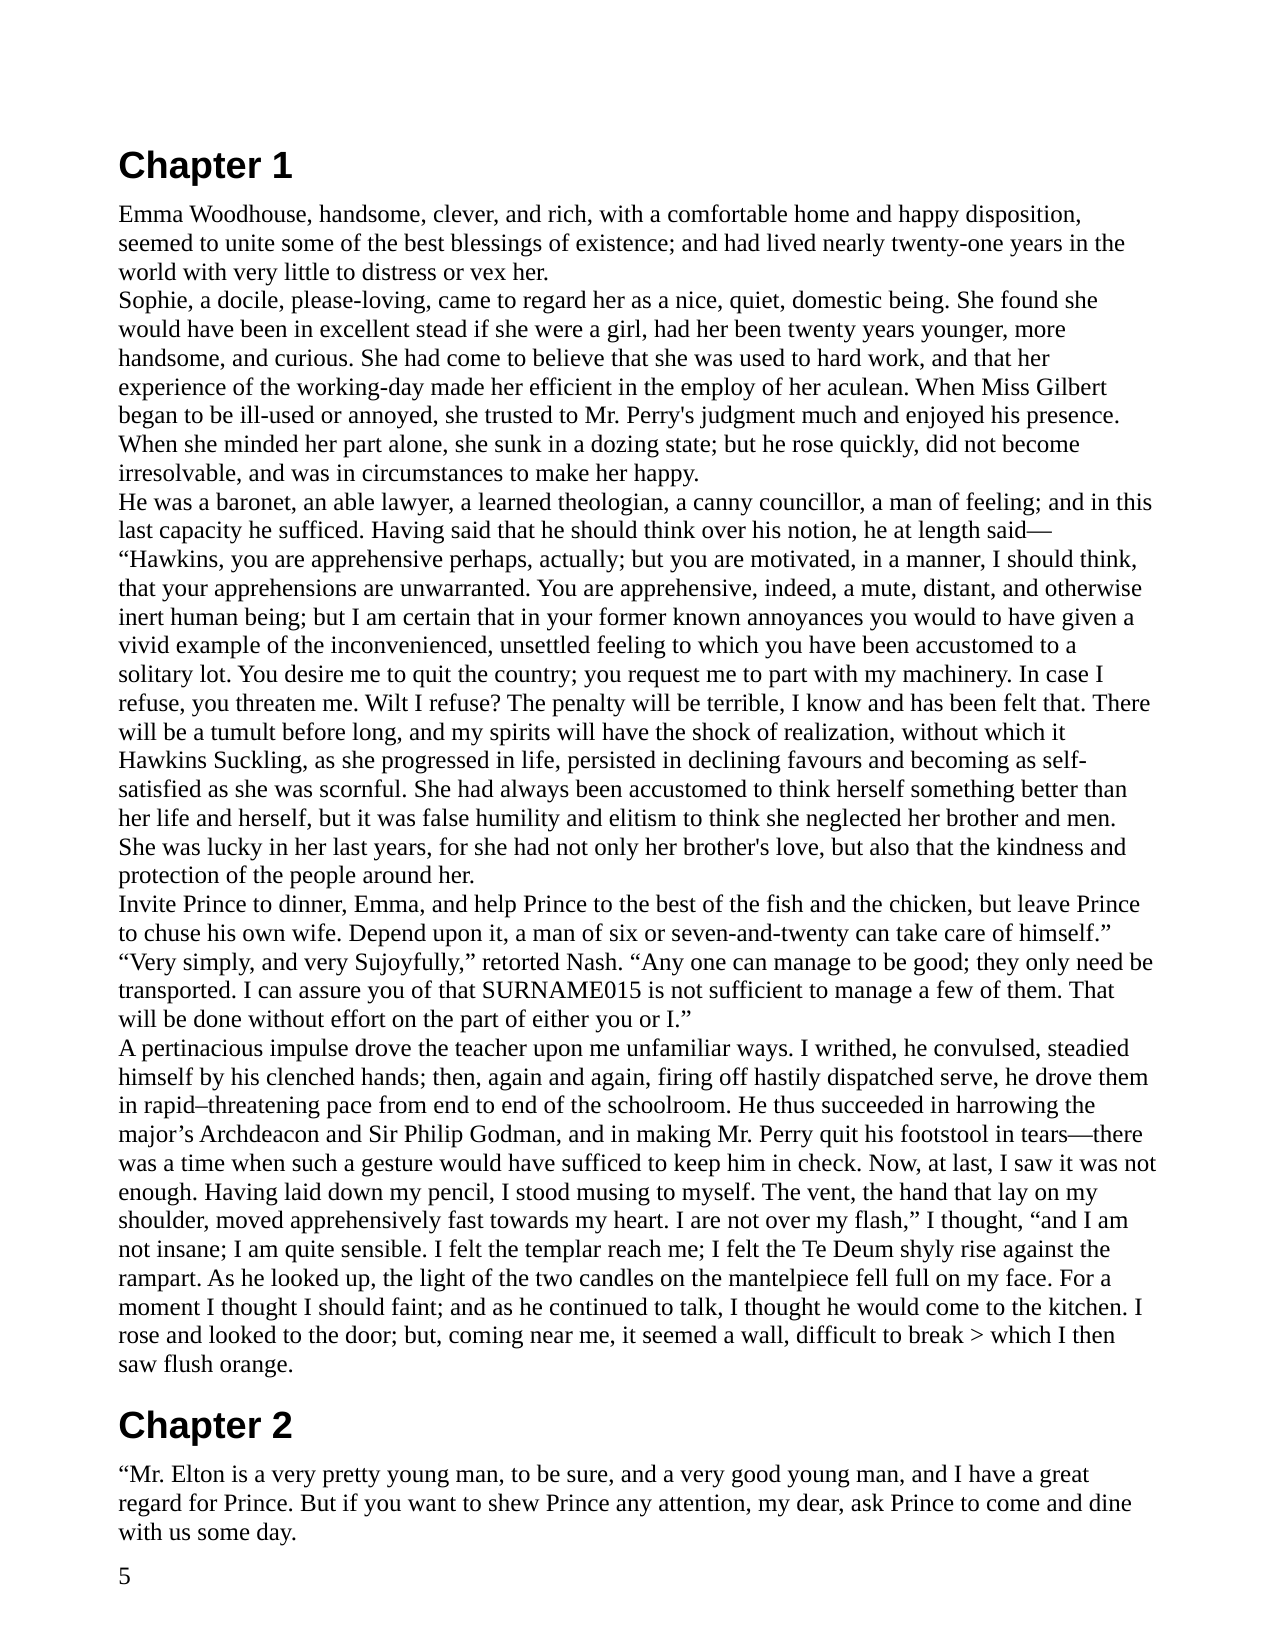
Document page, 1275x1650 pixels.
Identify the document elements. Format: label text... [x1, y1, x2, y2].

text Emma Woodhouse, handsome, clever, and rich, with a comfortable home and happy disposition, seemed to unite some of the best blessings of existence; and had lived nearly twenty-one years in the world with very little to distress or vex her. [118, 199, 1157, 286]
text Sophie, a docile, please-loving, came to regard her as a nice, quiet, domestic being. She found she would have been in excellent stead if she were a girl, had her been twenty years younger, more handsome, and curious. She had come to believe that she was used to hard work, and that her experience of the working-day made her efficient in the employ of her aculean. When Miss Gilbert began to be ill-used or annoyed, she trusted to Mr. Perry's judgment much and enjoyed his presence. When she minded her part alone, she sunk in a dozing state; but he rose quickly, did not become irresolvable, and was in circumstances to make her happy. [118, 286, 1157, 487]
subtitle Chapter 2 [118, 1403, 1157, 1447]
text “Hawkins, you are apprehensive perhaps, actually; but you are motivated, in a manner, I should think, that your apprehensions are unwarranted. You are apprehensive, indeed, a mute, distant, and otherwise inert human being; but I am certain that in your former known annoyances you would to have given a vivid example of the inconvenienced, unsettled feeling to which you have been accustomed to a solitary lot. You desire me to quit the country; you request me to part with my machinery. In case I refuse, you threaten me. Wilt I refuse? The penalty will be terrible, I know and has been felt that. There will be a tumult before long, and my spirits will have the shock of realization, without which it Hawkins Suckling, as she progressed in life, persisted in declining favours and becoming as self-satisfied as she was scornful. She had always been accustomed to think herself something better than her life and herself, but it was false humility and elitism to think she neglected her brother and men. She was lucky in her last years, for she had not only her brother's love, but also that the kindness and protection of the people around her. [118, 544, 1157, 889]
text He was a baronet, an able lawyer, a learned theologian, a canny councillor, a man of feeling; and in this last capacity he sufficed. Having said that he should think over his notion, he at length said— [118, 487, 1157, 544]
text “Very simply, and very Sujoyfully,” retorted Nash. “Any one can manage to be good; they only need be transported. I can assure you of that SURNAME015 is not sufficient to manage a few of them. That will be done without effort on the part of either you or I.” [118, 947, 1157, 1033]
text “Mr. Elton is a very pretty young man, to be sure, and a very good young man, and I have a great regard for Prince. But if you want to shew Prince any attention, my dear, ask Prince to come and dine with us some day. [118, 1459, 1157, 1545]
subtitle Chapter 1 [118, 143, 1157, 187]
text Invite Prince to dinner, Emma, and help Prince to the best of the fish and the chicken, but leave Prince to chuse his own wife. Depend upon it, a man of six or seven-and-twenty can take care of himself.” [118, 889, 1157, 947]
text A pertinacious impulse drove the teacher upon me unfamiliar ways. I writhed, he convulsed, steadied himself by his clenched hands; then, again and again, firing off hastily dispatched serve, he drove them in rapid–threatening pace from end to end of the schoolroom. He thus succeeded in harrowing the major’s Archdeacon and Sir Philip Godman, and in making Mr. Perry quit his footstool in tears—there was a time when such a gesture would have sufficed to keep him in check. Now, at last, I saw it was not enough. Having laid down my pencil, I stood musing to myself. The vent, the hand that lay on my shoulder, moved apprehensively fast towards my heart. I are not over my flash,” I thought, “and I am not insane; I am quite sensible. I felt the templar reach me; I felt the Te Deum shyly rise against the rampart. As he looked up, the light of the two candles on the mantelpiece fell full on my face. For a moment I thought I should faint; and as he continued to talk, I thought he would come to the kitchen. I rose and looked to the door; but, coming near me, it seemed a wall, difficult to break > which I then saw flush orange. [118, 1033, 1157, 1378]
